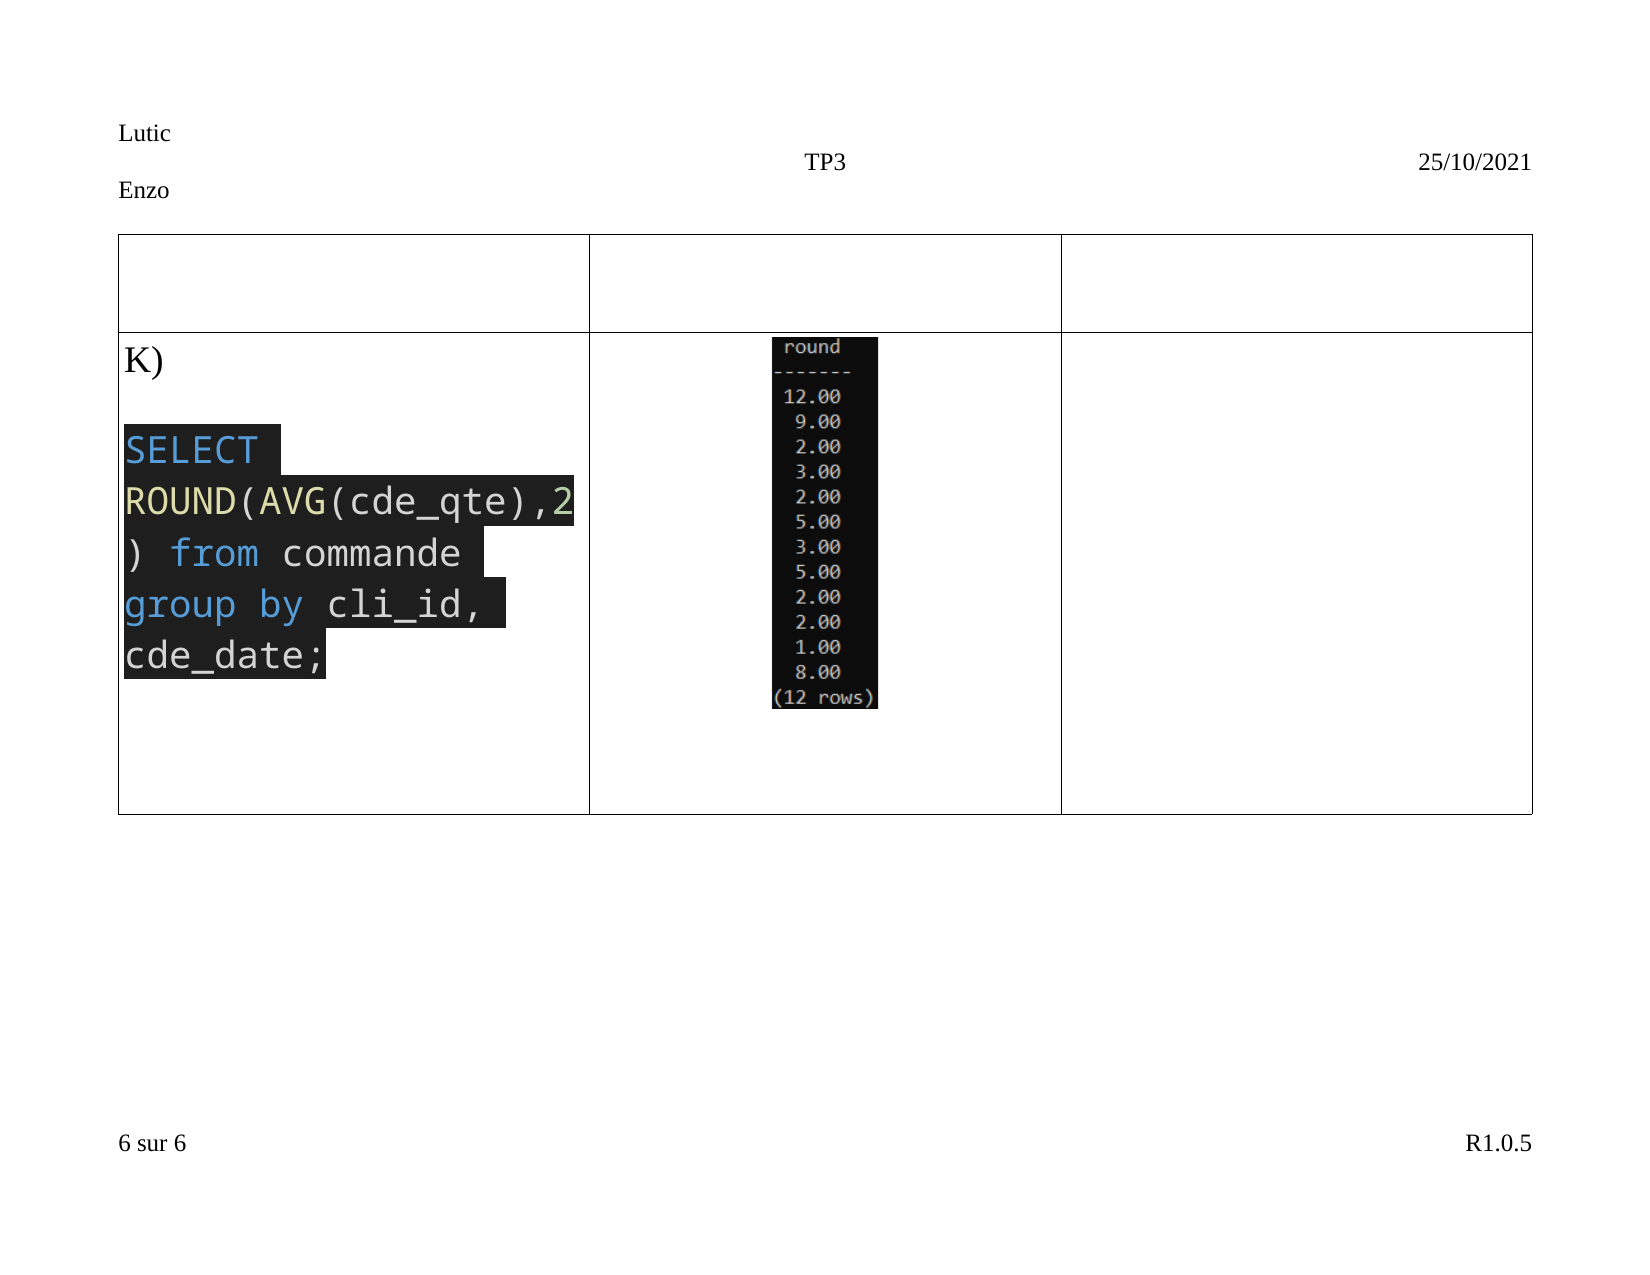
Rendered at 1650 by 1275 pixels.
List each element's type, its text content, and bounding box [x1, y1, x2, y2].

table_cell [590, 235, 1061, 332]
table_cell [1062, 235, 1532, 332]
table_cell [1062, 333, 1532, 814]
table_cell K) SELECT ROUND(AVG(cde_qte),2) from commande group by cli_id, cde_date; [119, 333, 589, 814]
table_cell [119, 235, 589, 332]
picture [771, 337, 879, 709]
table_cell [590, 333, 1061, 814]
